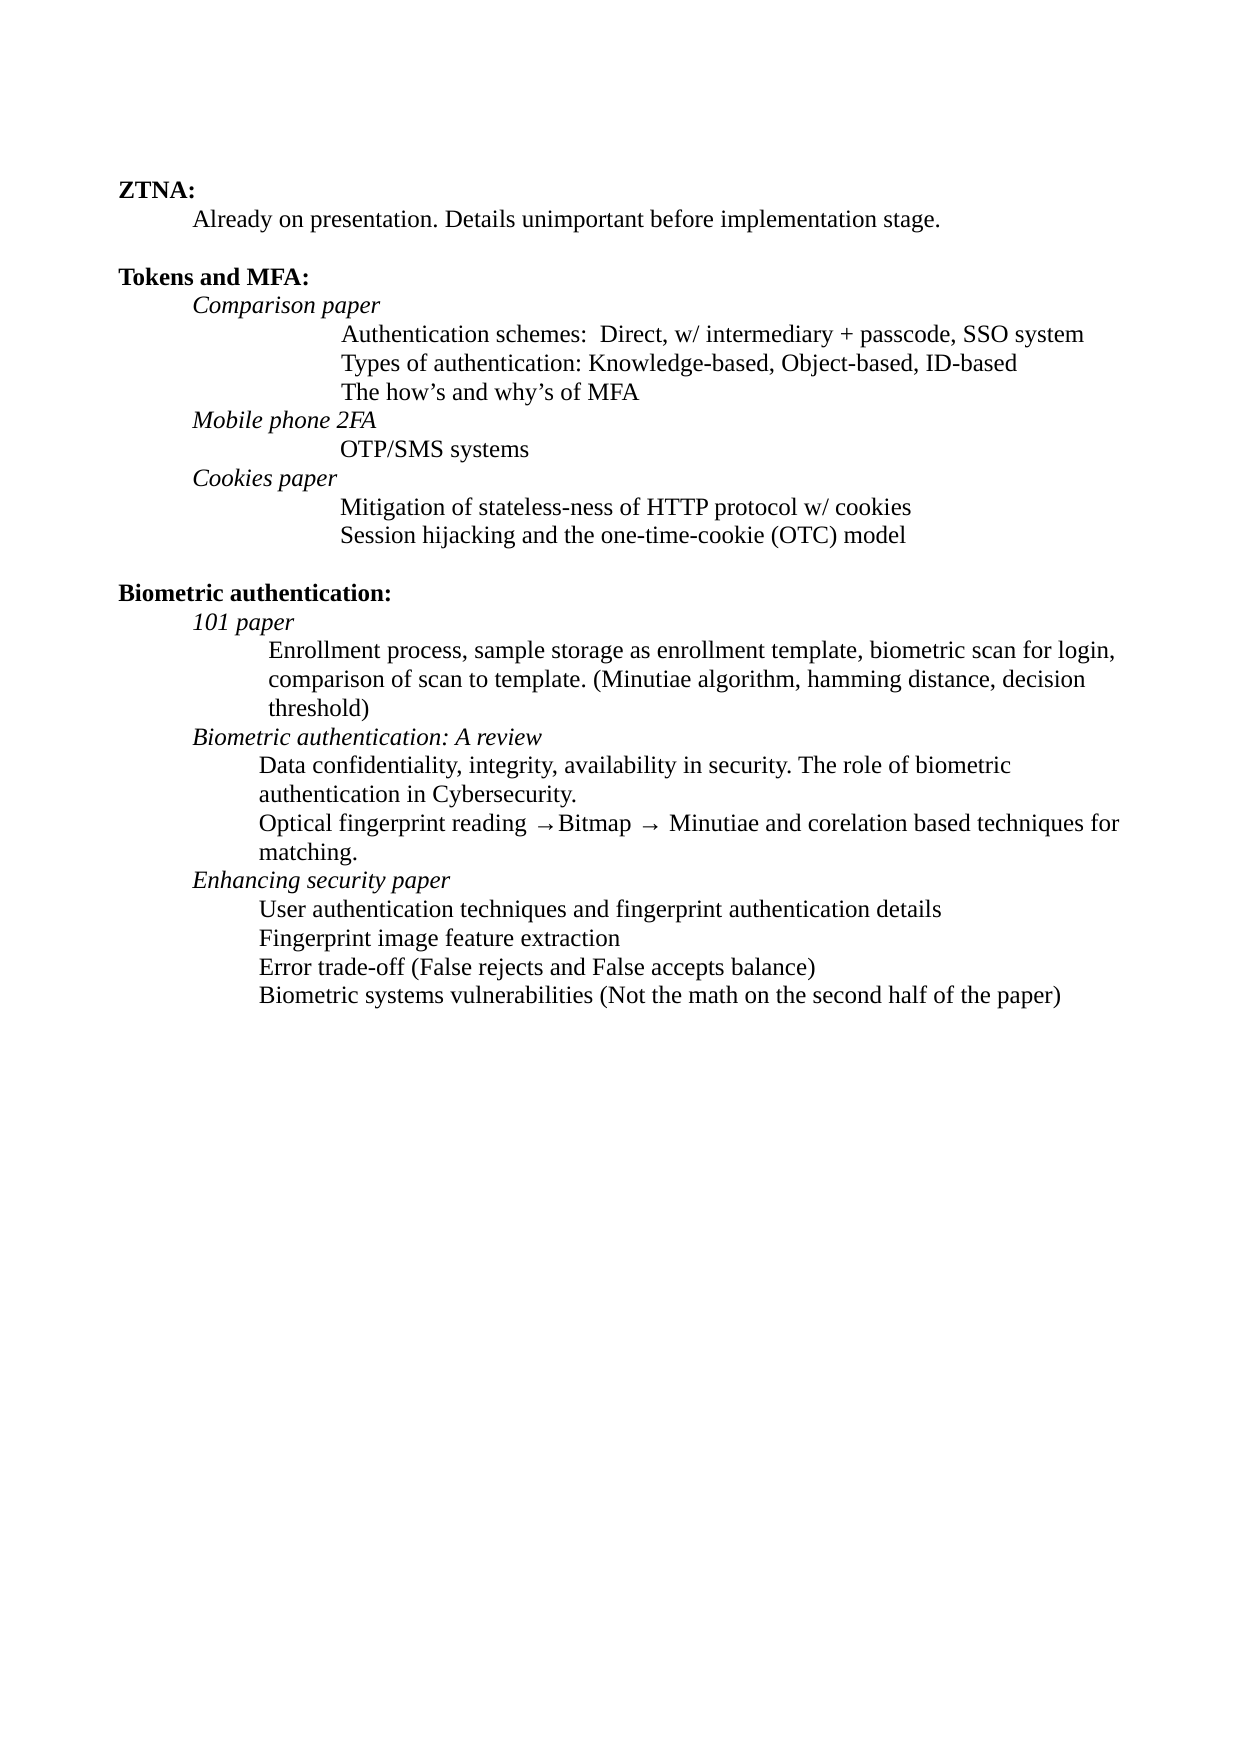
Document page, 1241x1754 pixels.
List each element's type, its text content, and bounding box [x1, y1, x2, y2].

text Mitigation of stateless-ness of HTTP protocol w/ cookies [118, 492, 1122, 521]
text 101 paper [118, 607, 1122, 636]
text Optical fingerprint reading →Bitmap → Minutiae and corelation based techniques for matching. [259, 808, 1122, 866]
text Biometric authentication: A review [118, 722, 1122, 751]
text Already on presentation. Details unimportant before implementation stage. [118, 204, 1122, 233]
text OTP/SMS systems [118, 434, 1122, 463]
text Mobile phone 2FA [118, 406, 1122, 434]
text Comparison paper [118, 291, 1122, 319]
list Types of authentication: Knowledge-based, Object-based, ID-based [303, 348, 1122, 377]
text Cookies paper [118, 463, 1122, 492]
text Data confidentiality, integrity, availability in security. The role of biometric authentication in Cybersecurity. [259, 751, 1122, 808]
text Error trade-off (False rejects and False accepts balance) [259, 952, 1122, 981]
text Enrollment process, sample storage as enrollment template, biometric scan for login, [268, 636, 1122, 664]
list The how’s and why’s of MFA [303, 377, 1122, 406]
text comparison of scan to template. (Minutiae algorithm, hamming distance, decision threshold) [268, 664, 1122, 722]
text Tokens and MFA: [118, 262, 1122, 291]
list Authentication schemes: Direct, w/ intermediary + passcode, SSO system [303, 319, 1122, 348]
text User authentication techniques and fingerprint authentication details [259, 894, 1122, 923]
text ZTNA: [118, 176, 1122, 204]
text Biometric systems vulnerabilities (Not the math on the second half of the paper) [259, 981, 1122, 1009]
text Session hijacking and the one-time-cookie (OTC) model [118, 521, 1122, 549]
text Biometric authentication: [118, 578, 1122, 607]
text Fingerprint image feature extraction [259, 923, 1122, 952]
text Enhancing security paper [118, 866, 1122, 894]
